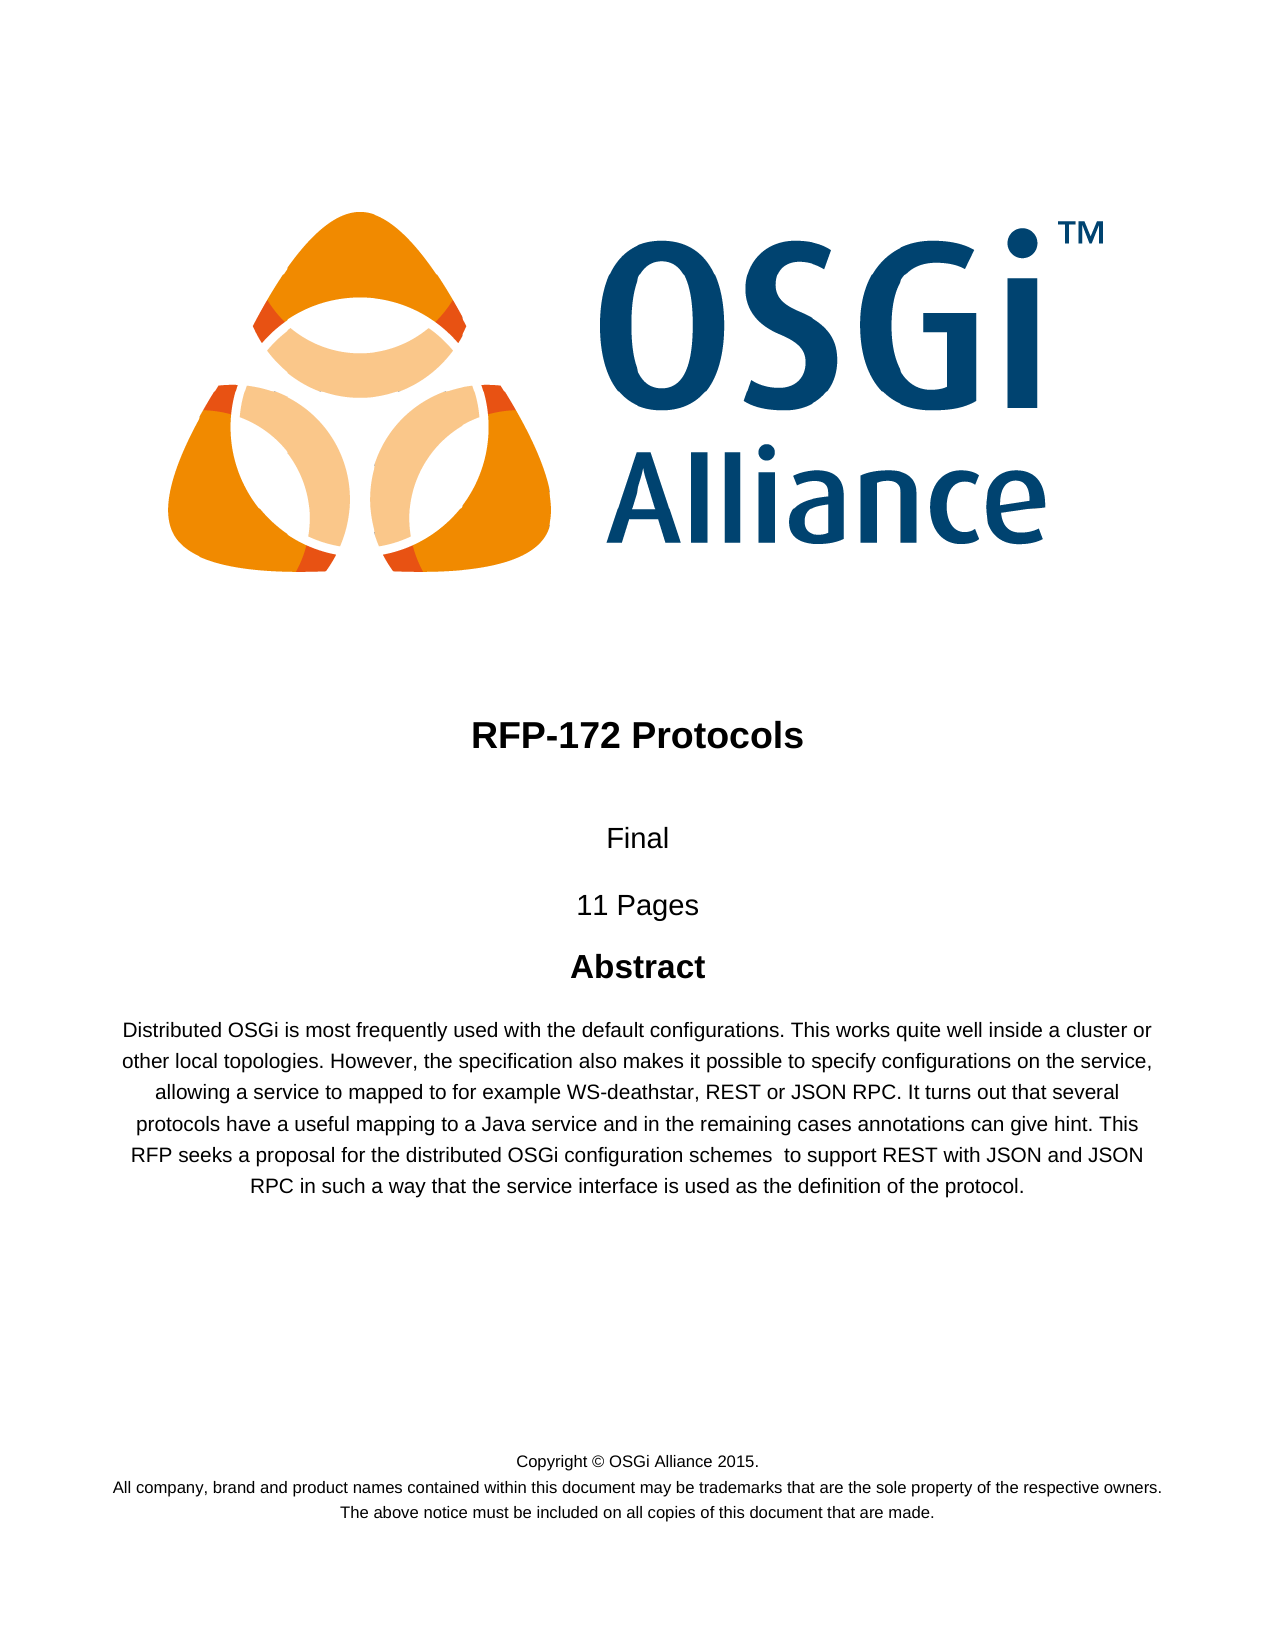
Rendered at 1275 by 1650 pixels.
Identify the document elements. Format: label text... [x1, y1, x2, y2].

text Abstract [112, 947, 1162, 985]
text Distributed OSGi is most frequently used with the default configurations. This works quite well inside a cluster or other local topologies. However, the specification also makes it possible to specify configurations on the service, allowing a service to mapped to for example WS-deathstar, REST or JSON RPC. It turns out that several protocols have a useful mapping to a Java service and in the remaining cases annotations can give hint. This RFP seeks a proposal for the distributed OSGi configuration schemes to support REST with JSON and JSON RPC in such a way that the service interface is used as the definition of the protocol. [112, 1010, 1162, 1198]
title RFP-172 Protocols [112, 714, 1162, 757]
title Final 11 Pages [112, 821, 1162, 922]
picture [112, 158, 1163, 626]
